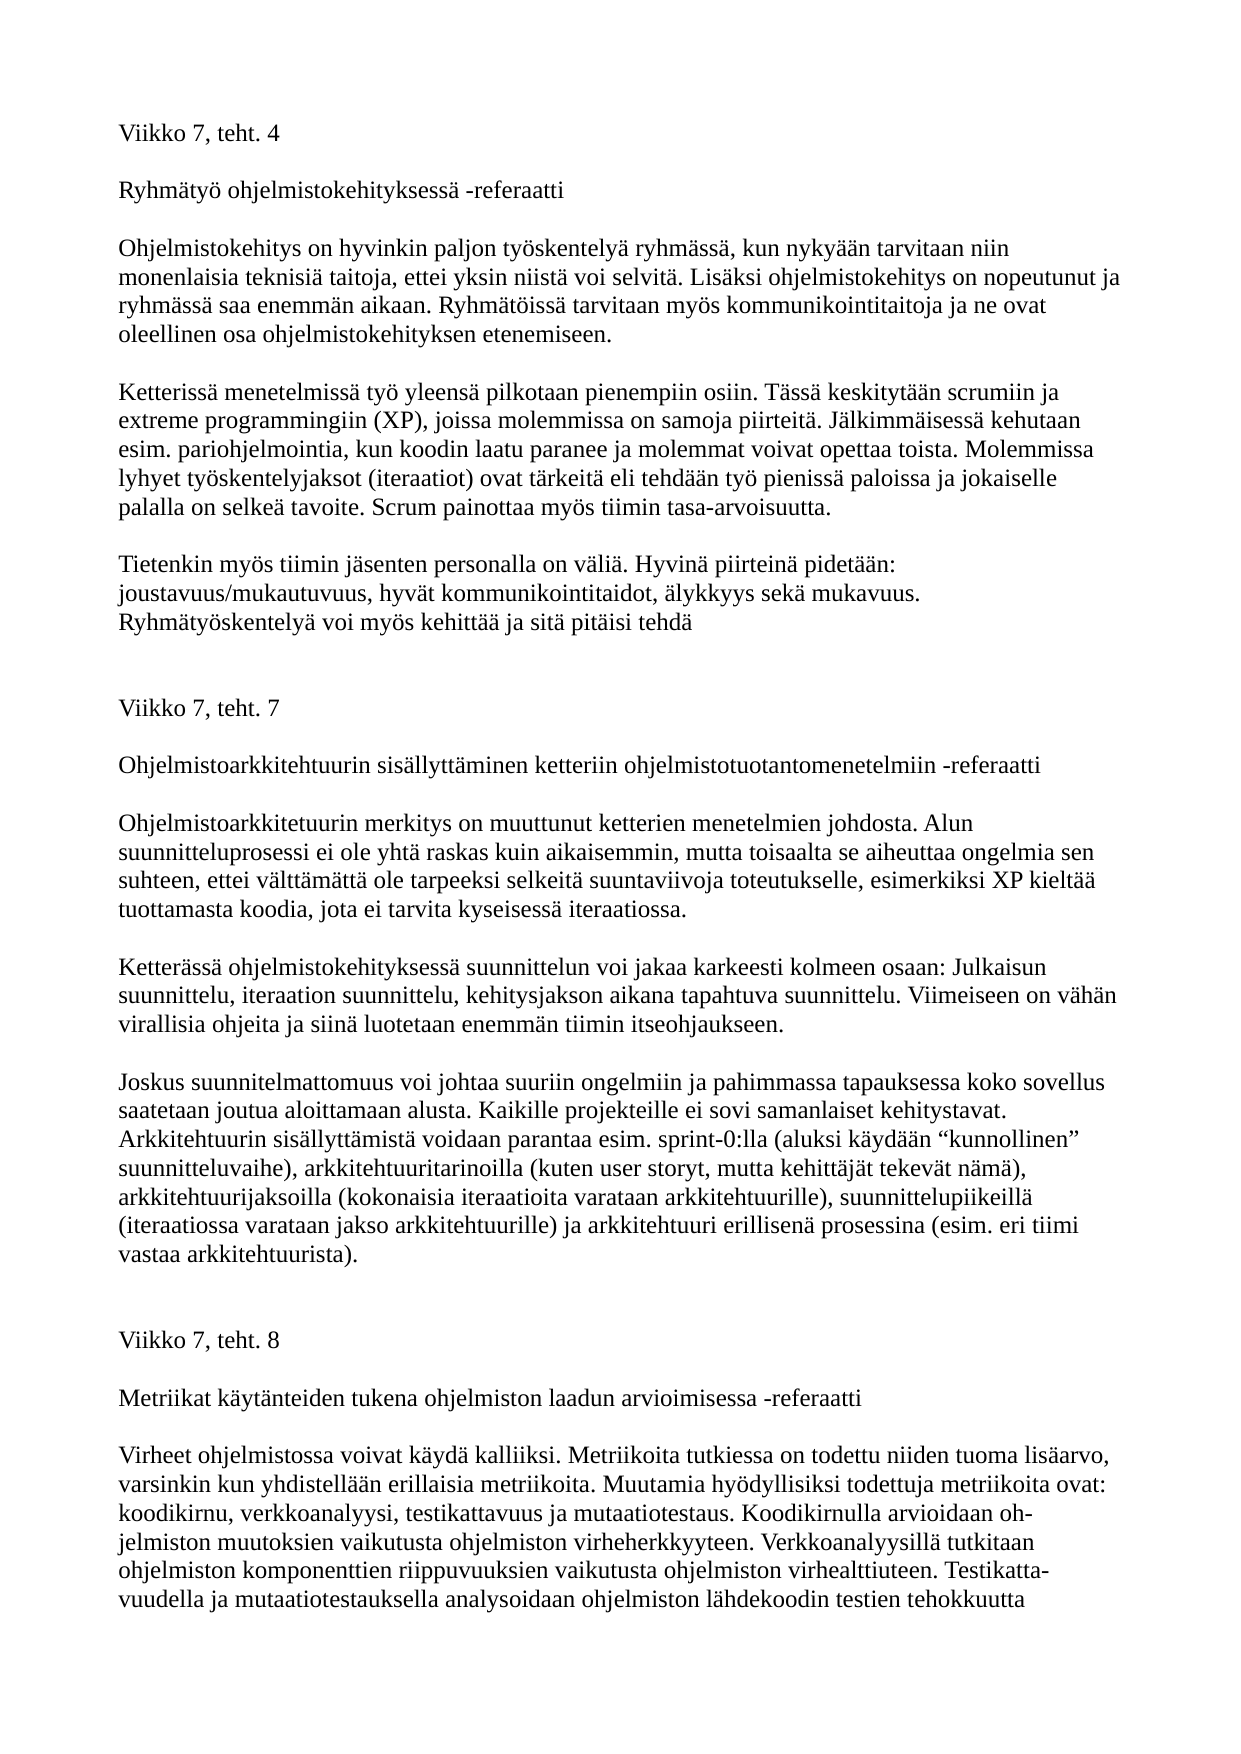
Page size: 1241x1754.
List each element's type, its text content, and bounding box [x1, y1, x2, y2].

text Ketterässä ohjelmistokehityksessä suunnittelun voi jakaa karkeesti kolmeen osaan: Julkaisun suunnittelu, iteraation suunnittelu, kehitysjakson aikana tapahtuva suunnittelu. Viimeiseen on vähän virallisia ohjeita ja siinä luotetaan enemmän tiimin itseohjaukseen. [118, 952, 1122, 1038]
text Ohjelmistoarkkitetuurin merkitys on muuttunut ketterien menetelmien johdosta. Alun suunnitteluprosessi ei ole yhtä raskas kuin aikaisemmin, mutta toisaalta se aiheuttaa ongelmia sen suhteen, ettei välttämättä ole tarpeeksi selkeitä suuntaviivoja toteutukselle, esimerkiksi XP kieltää tuottamasta koodia, jota ei tarvita kyseisessä iteraatiossa. [118, 808, 1122, 923]
text Joskus suunnitelmattomuus voi johtaa suuriin ongelmiin ja pahimmassa tapauksessa koko sovellus saatetaan joutua aloittamaan alusta. Kaikille projekteille ei sovi samanlaiset kehitystavat. Arkkitehtuurin sisällyttämistä voidaan parantaa esim. sprint-0:lla (aluksi käydään “kunnollinen” suunnitteluvaihe), arkkitehtuuritarinoilla (kuten user storyt, mutta kehittäjät tekevät nämä), arkkitehtuurijaksoilla (kokonaisia iteraatioita varataan arkkitehtuurille), suunnittelupiikeillä (iteraatiossa varataan jakso arkkitehtuurille) ja arkkitehtuuri erillisenä prosessina (esim. eri tiimi vastaa arkkitehtuurista). [118, 1067, 1122, 1268]
text Viikko 7, teht. 4 [118, 118, 1122, 147]
text Tietenkin myös tiimin jäsenten personalla on väliä. Hyvinä piirteinä pidetään: joustavuus/mukautuvuus, hyvät kommunikointitaidot, älykkyys sekä mukavuus. Ryhmätyöskentelyä voi myös kehittää ja sitä pitäisi tehdä [118, 549, 1122, 636]
text Viikko 7, teht. 7 [118, 693, 1122, 722]
text Ohjelmistoarkkitehtuurin sisällyttäminen ketteriin ohjelmistotuotantomenetelmiin -referaatti [118, 751, 1122, 779]
text Ryhmätyö ohjelmistokehityksessä -referaatti [118, 176, 1122, 204]
text Viikko 7, teht. 8 [118, 1326, 1122, 1354]
text ohjelmiston komponenttien riippuvuuksien vaikutusta ohjelmiston virhealttiuteen. Testikatta- [118, 1556, 1122, 1584]
text jelmiston muutoksien vaikutusta ohjelmiston virheherkkyyteen. Verkkoanalyysillä tutkitaan [118, 1527, 1122, 1556]
text Virheet ohjelmistossa voivat käydä kalliiksi. Metriikoita tutkiessa on todettu niiden tuoma lisäarvo, varsinkin kun yhdistellään erillaisia metriikoita. Muutamia hyödyllisiksi todettuja metriikoita ovat: koodikirnu, verkkoanalyysi, testikattavuus ja mutaatiotestaus. Koodikirnulla arvioidaan oh- [118, 1441, 1122, 1527]
text Metriikat käytänteiden tukena ohjelmiston laadun arvioimisessa -referaatti [118, 1383, 1122, 1412]
text Ohjelmistokehitys on hyvinkin paljon työskentelyä ryhmässä, kun nykyään tarvitaan niin monenlaisia teknisiä taitoja, ettei yksin niistä voi selvitä. Lisäksi ohjelmistokehitys on nopeutunut ja ryhmässä saa enemmän aikaan. Ryhmätöissä tarvitaan myös kommunikointitaitoja ja ne ovat oleellinen osa ohjelmistokehityksen etenemiseen. [118, 233, 1122, 348]
text Ketterissä menetelmissä työ yleensä pilkotaan pienempiin osiin. Tässä keskitytään scrumiin ja extreme programmingiin (XP), joissa molemmissa on samoja piirteitä. Jälkimmäisessä kehutaan esim. pariohjelmointia, kun koodin laatu paranee ja molemmat voivat opettaa toista. Molemmissa lyhyet työskentelyjaksot (iteraatiot) ovat tärkeitä eli tehdään työ pienissä paloissa ja jokaiselle palalla on selkeä tavoite. Scrum painottaa myös tiimin tasa-arvoisuutta. [118, 377, 1122, 521]
text vuudella ja mutaatiotestauksella analysoidaan ohjelmiston lähdekoodin testien tehokkuutta [118, 1584, 1122, 1613]
